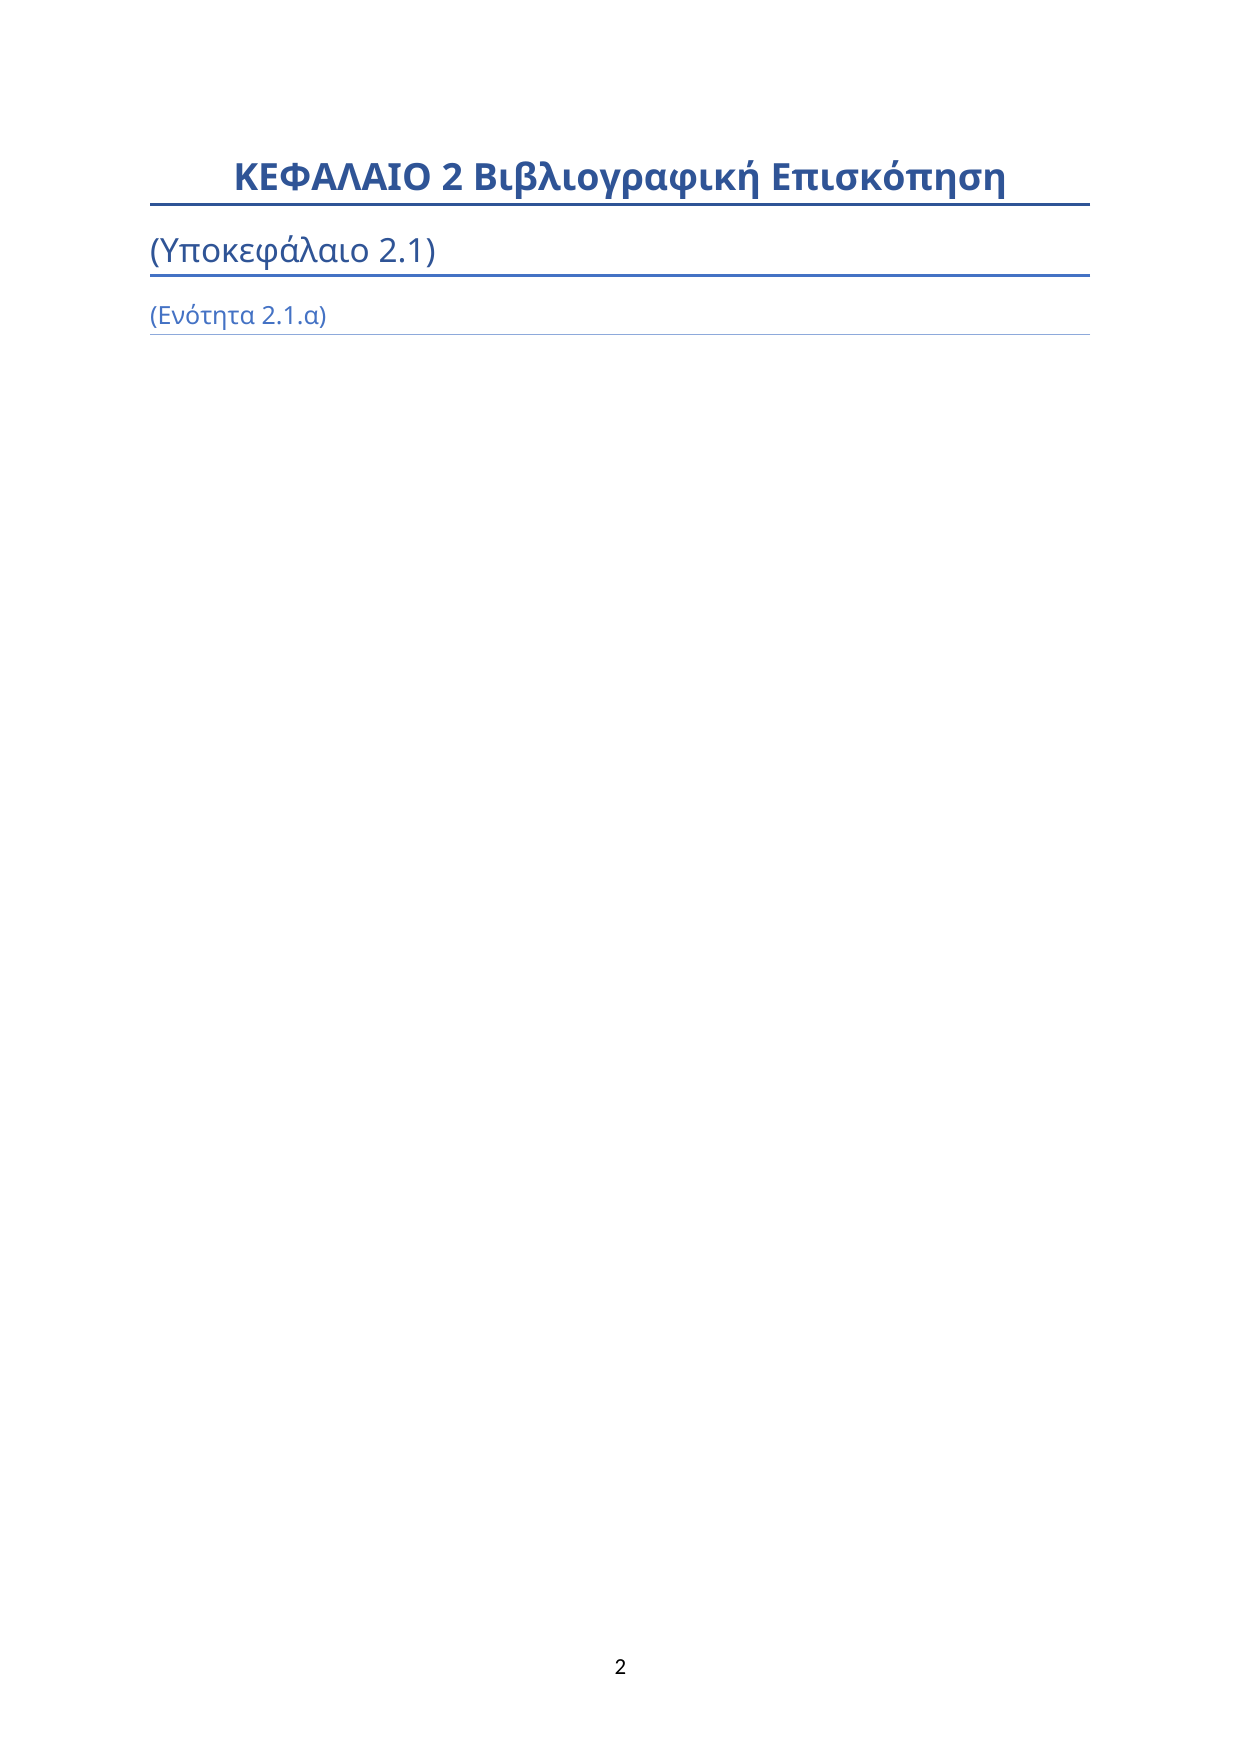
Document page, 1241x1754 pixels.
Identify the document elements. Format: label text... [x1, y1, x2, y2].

subtitle (Υποκεφάλαιο 2.1) [150, 227, 1090, 274]
subtitle (Ενότητα 2.1.α) [150, 297, 1090, 334]
subtitle ΚΕΦΑΛΑΙΟ 2 Βιβλιογραφική Επισκόπηση [150, 150, 1090, 203]
